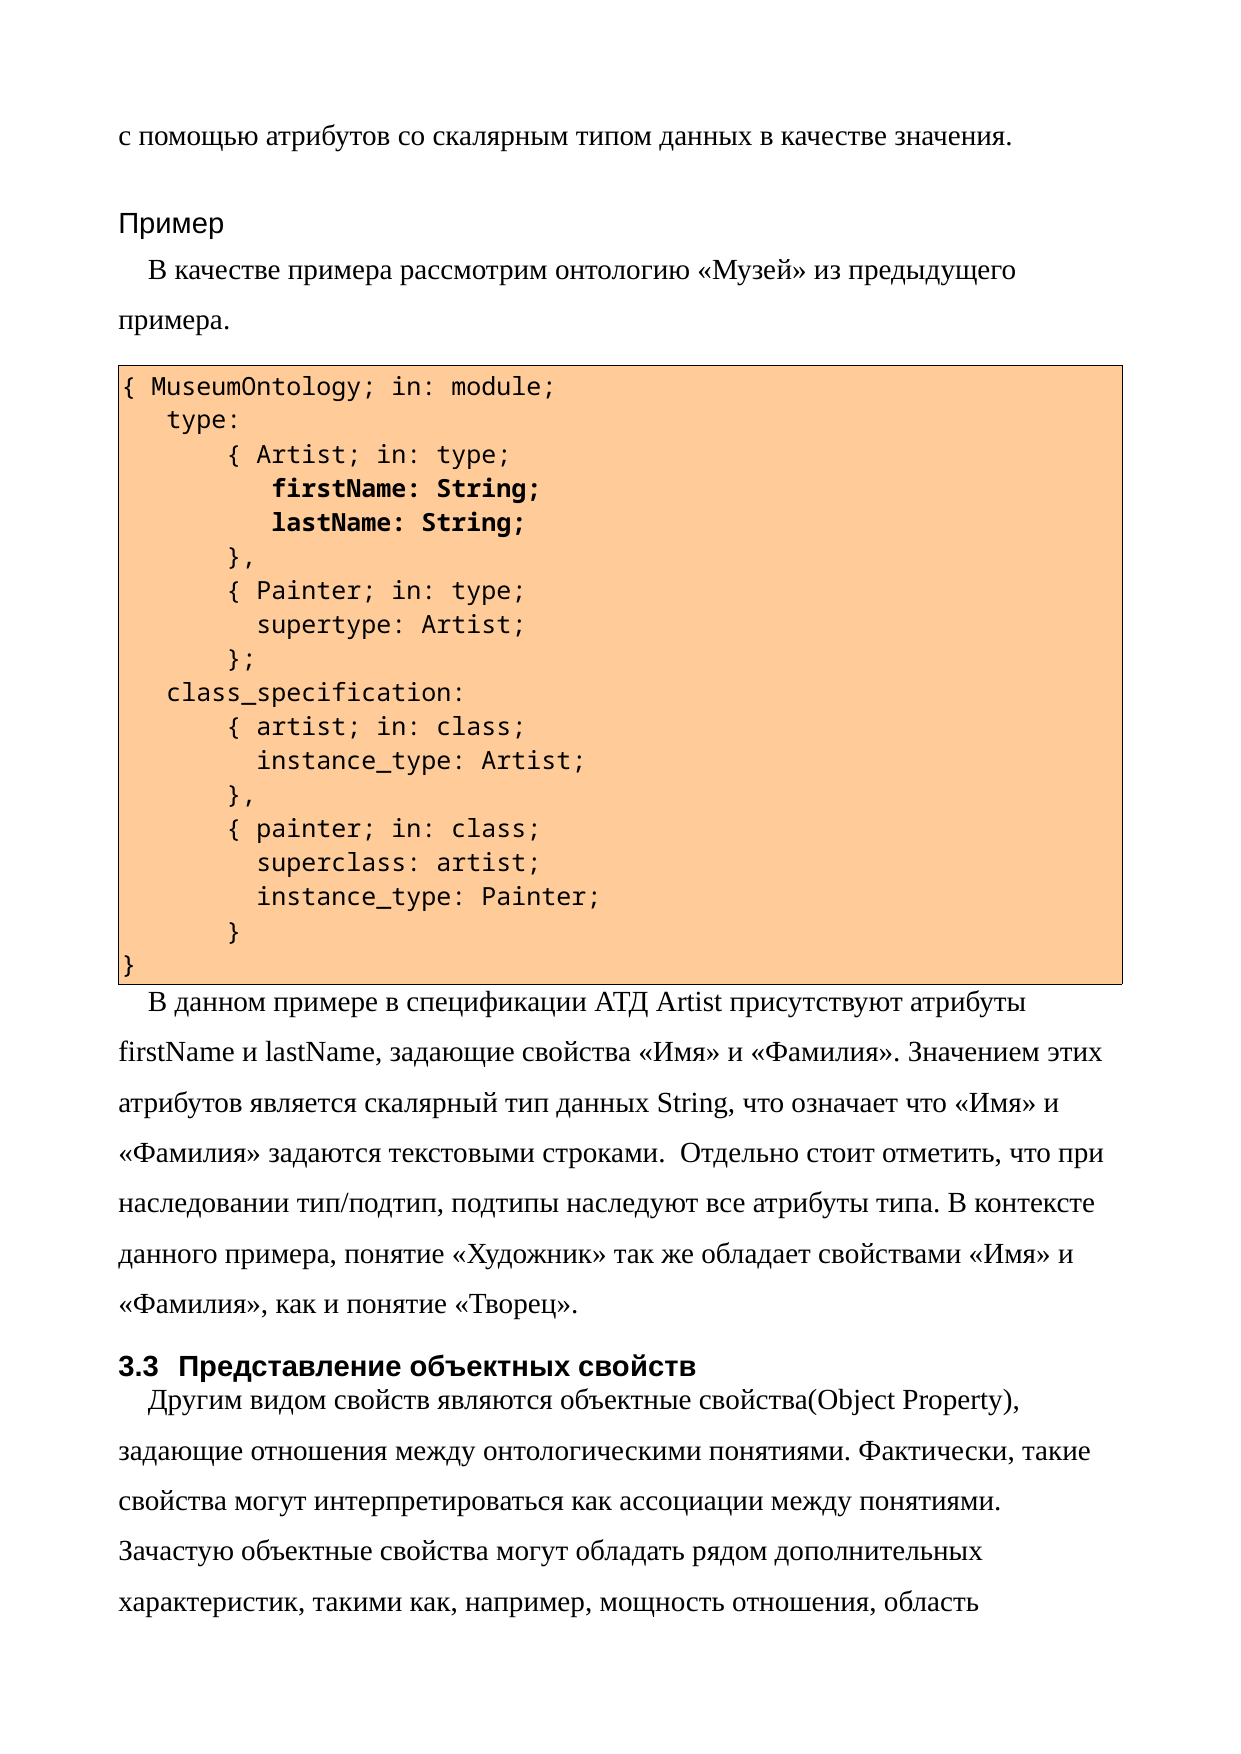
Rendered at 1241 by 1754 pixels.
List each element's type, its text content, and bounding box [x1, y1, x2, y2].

text В качестве примера рассмотрим онтологию «Музей» из предыдущего примера. [118, 252, 1122, 336]
subtitle Представление объектных свойств [118, 1349, 1122, 1382]
text Другим видом свойств являются объектные свойства(Object Property), задающие отношения между онтологическими понятиями. Фактически, такие свойства могут интерпретироваться как ассоциации между понятиями. Зачастую объектные свойства могут обладать рядом дополнительных характеристик, такими как, например, мощность отношения, область [118, 1382, 1122, 1617]
text с помощью атрибутов со скалярным типом данных в качестве значения. [118, 118, 1122, 152]
text В данном примере в спецификации АТД Artist присутствуют атрибуты firstName и lastName, задающие свойства «Имя» и «Фамилия». Значением этих атрибутов является скалярный тип данных String, что означает что «Имя» и «Фамилия» задаются текстовыми строками. Отдельно стоит отметить, что при наследовании тип/подтип, подтипы наследуют все атрибуты типа. В контексте данного примера, понятие «Художник» так же обладает свойствами «Имя» и «Фамилия», как и понятие «Творец». [118, 985, 1122, 1320]
text { MuseumOntology; in: module; type: { Artist; in: type; firstName: String; lastName: String; }, { Painter; in: type; supertype: Artist; }; class_specification: { artist; in: class; instance_type: Artist; }, { painter; in: class; superclass: artist; instance_type: Painter; } } [119, 366, 1122, 984]
title Пример [118, 206, 1122, 239]
